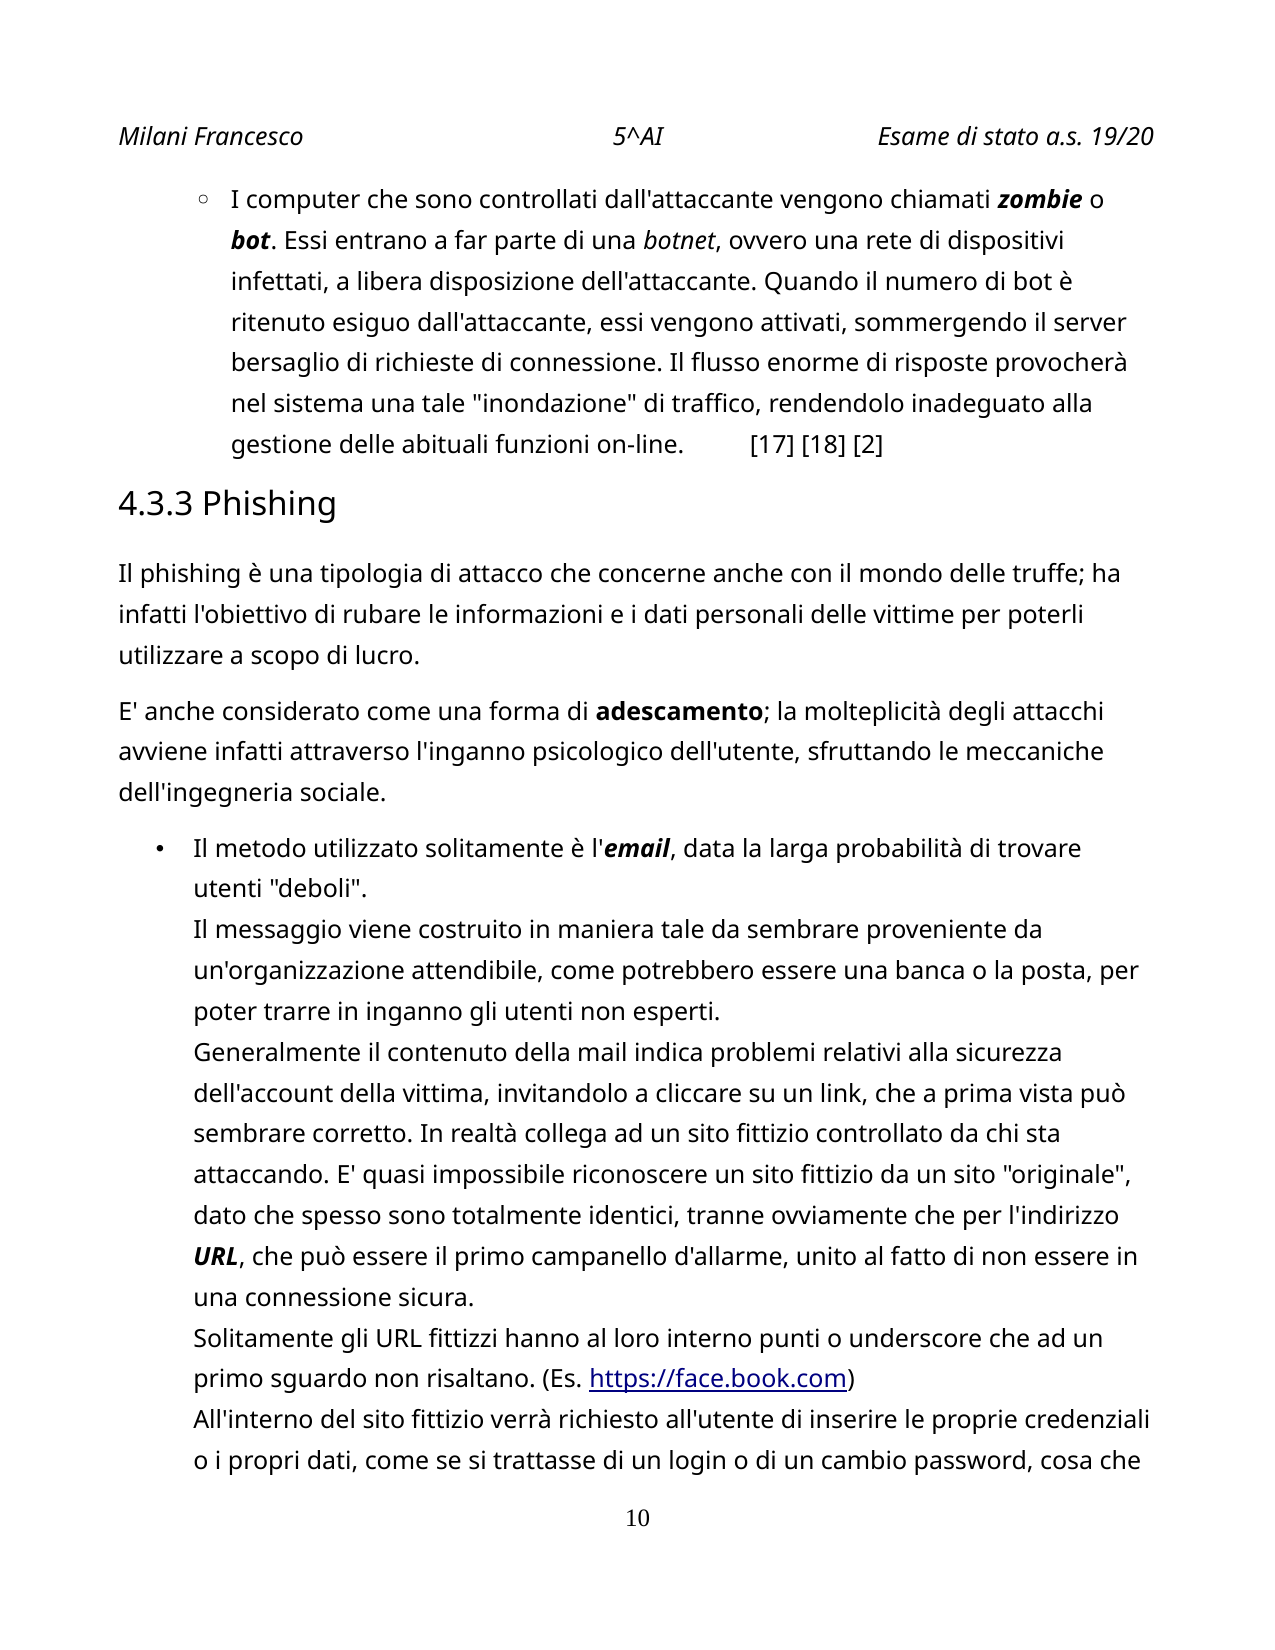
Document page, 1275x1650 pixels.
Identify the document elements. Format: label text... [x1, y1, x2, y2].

list Il messaggio viene costruito in maniera tale da sembrare proveniente da un'organizzazione attendibile, come potrebbero essere una banca o la posta, per poter trarre in inganno gli utenti non esperti. [156, 912, 1157, 1028]
list Il metodo utilizzato solitamente è l'email, data la larga probabilità di trovare utenti "deboli". [156, 830, 1157, 905]
text E' anche considerato come una forma di adescamento; la molteplicità degli attacchi avviene infatti attraverso l'inganno psicologico dell'utente, sfruttando le meccaniche dell'ingegneria sociale. [118, 693, 1157, 809]
list Solitamente gli URL fittizzi hanno al loro interno punti o underscore che ad un primo sguardo non risaltano. (Es. https://face.book.com) [156, 1320, 1157, 1395]
list I computer che sono controllati dall'attaccante vengono chiamati zombie o bot. Essi entrano a far parte di una botnet, ovvero una rete di dispositivi infettati, a libera disposizione dell'attaccante. Quando il numero di bot è ritenuto esiguo dall'attaccante, essi vengono attivati, sommergendo il server bersaglio di richieste di connessione. Il flusso enorme di risposte provocherà nel sistema una tale "inondazione" di traffico, rendendolo inadeguato alla gestione delle abituali funzioni on-line. [17] [18] [2] [193, 182, 1157, 461]
subtitle 4.3.3 Phishing [118, 480, 1157, 525]
list Generalmente il contenuto della mail indica problemi relativi alla sicurezza dell'account della vittima, invitandolo a cliccare su un link, che a prima vista può sembrare corretto. In realtà collega ad un sito fittizio controllato da chi sta attaccando. E' quasi impossibile riconoscere un sito fittizio da un sito "originale", dato che spesso sono totalmente identici, tranne ovviamente che per l'indirizzo URL, che può essere il primo campanello d'allarme, unito al fatto di non essere in una connessione sicura. [156, 1034, 1157, 1313]
text Il phishing è una tipologia di attacco che concerne anche con il mondo delle truffe; ha infatti l'obiettivo di rubare le informazioni e i dati personali delle vittime per poterli utilizzare a scopo di lucro. [118, 556, 1157, 672]
list All'interno del sito fittizio verrà richiesto all'utente di inserire le proprie credenziali o i propri dati, come se si trattasse di un login o di un cambio password, cosa che [156, 1402, 1157, 1477]
